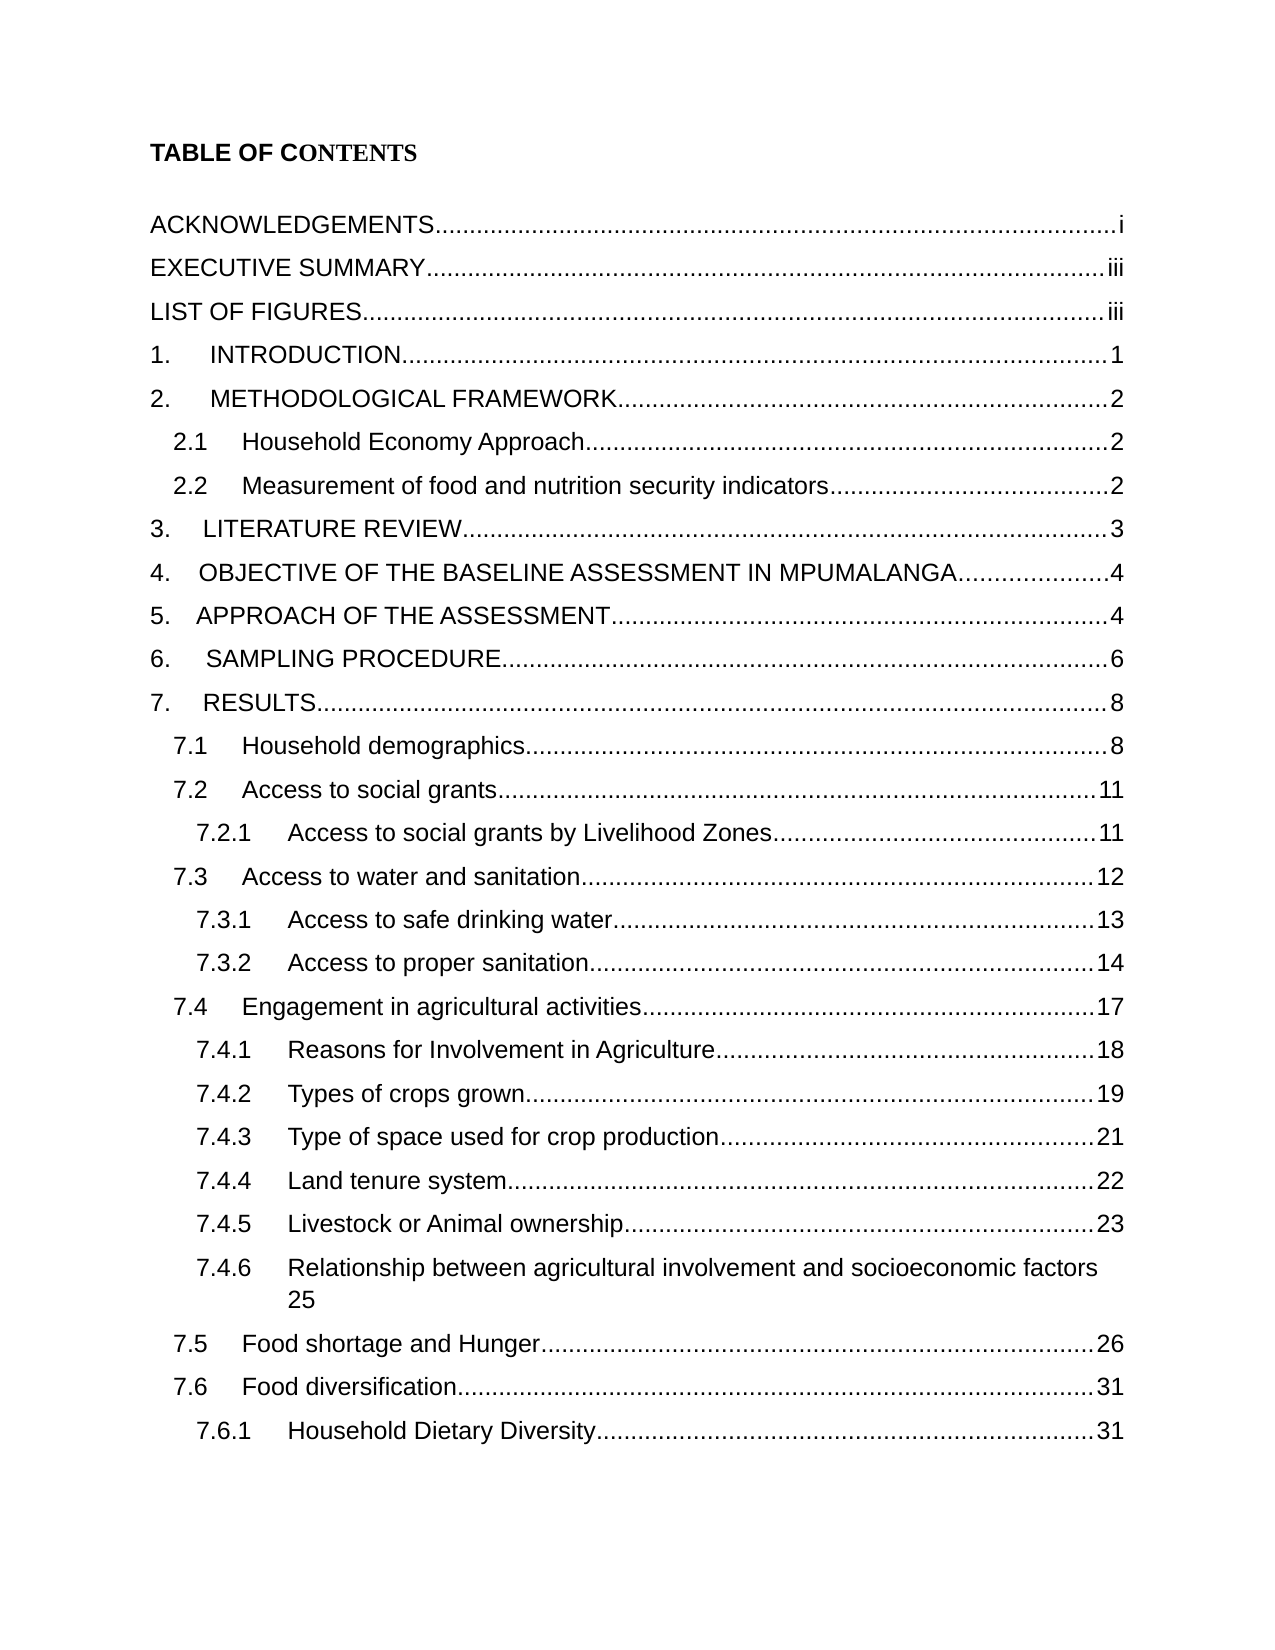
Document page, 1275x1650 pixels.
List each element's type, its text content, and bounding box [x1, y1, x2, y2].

text 2. METHODOLOGICAL FRAMEWORK 2 [150, 384, 1125, 412]
text 7.4.5 Livestock or Animal ownership 23 [196, 1209, 1125, 1238]
text 7.4.4 Land tenure system 22 [196, 1166, 1125, 1194]
text 2.1 Household Economy Approach 2 [173, 427, 1125, 456]
text 5. APPROACH OF THE ASSESSMENT 4 [150, 601, 1125, 630]
text 3. LITERATURE REVIEW 3 [150, 514, 1125, 543]
text 7.4.2 Types of crops grown 19 [196, 1079, 1125, 1107]
text 7.3.2 Access to proper sanitation 14 [196, 948, 1125, 977]
text 4. OBJECTIVE OF THE BASELINE ASSESSMENT IN MPUMALANGA 4 [150, 557, 1125, 586]
text 7.5 Food shortage and Hunger 26 [173, 1329, 1125, 1358]
text 7.4.6 Relationship between agricultural involvement and socioeconomic factors 25 [196, 1252, 1125, 1314]
text 7.3.1 Access to safe drinking water 13 [196, 905, 1125, 934]
text 7.3 Access to water and sanitation 12 [173, 862, 1125, 890]
text 7.1 Household demographics 8 [173, 731, 1125, 760]
text EXECUTIVE SUMMARY iii [150, 253, 1125, 282]
text 7.6.1 Household Dietary Diversity 31 [196, 1416, 1125, 1444]
text LIST OF FIGURES iii [150, 297, 1125, 326]
text 7.4.1 Reasons for Involvement in Agriculture 18 [196, 1035, 1125, 1064]
text 7.6 Food diversification 31 [173, 1372, 1125, 1401]
text 2.2 Measurement of food and nutrition security indicators 2 [173, 471, 1125, 499]
text 7.2.1 Access to social grants by Livelihood Zones 11 [196, 818, 1125, 847]
text 7.2 Access to social grants 11 [173, 775, 1125, 803]
text ACKNOWLEDGEMENTS i [150, 210, 1125, 239]
text TABLE OF CONTENTS [150, 138, 1125, 167]
text 7.4.3 Type of space used for crop production 21 [196, 1122, 1125, 1151]
text 6. SAMPLING PROCEDURE 6 [150, 644, 1125, 673]
text 1. INTRODUCTION 1 [150, 340, 1125, 369]
text 7. RESULTS 8 [150, 688, 1125, 717]
text 7.4 Engagement in agricultural activities 17 [173, 992, 1125, 1021]
